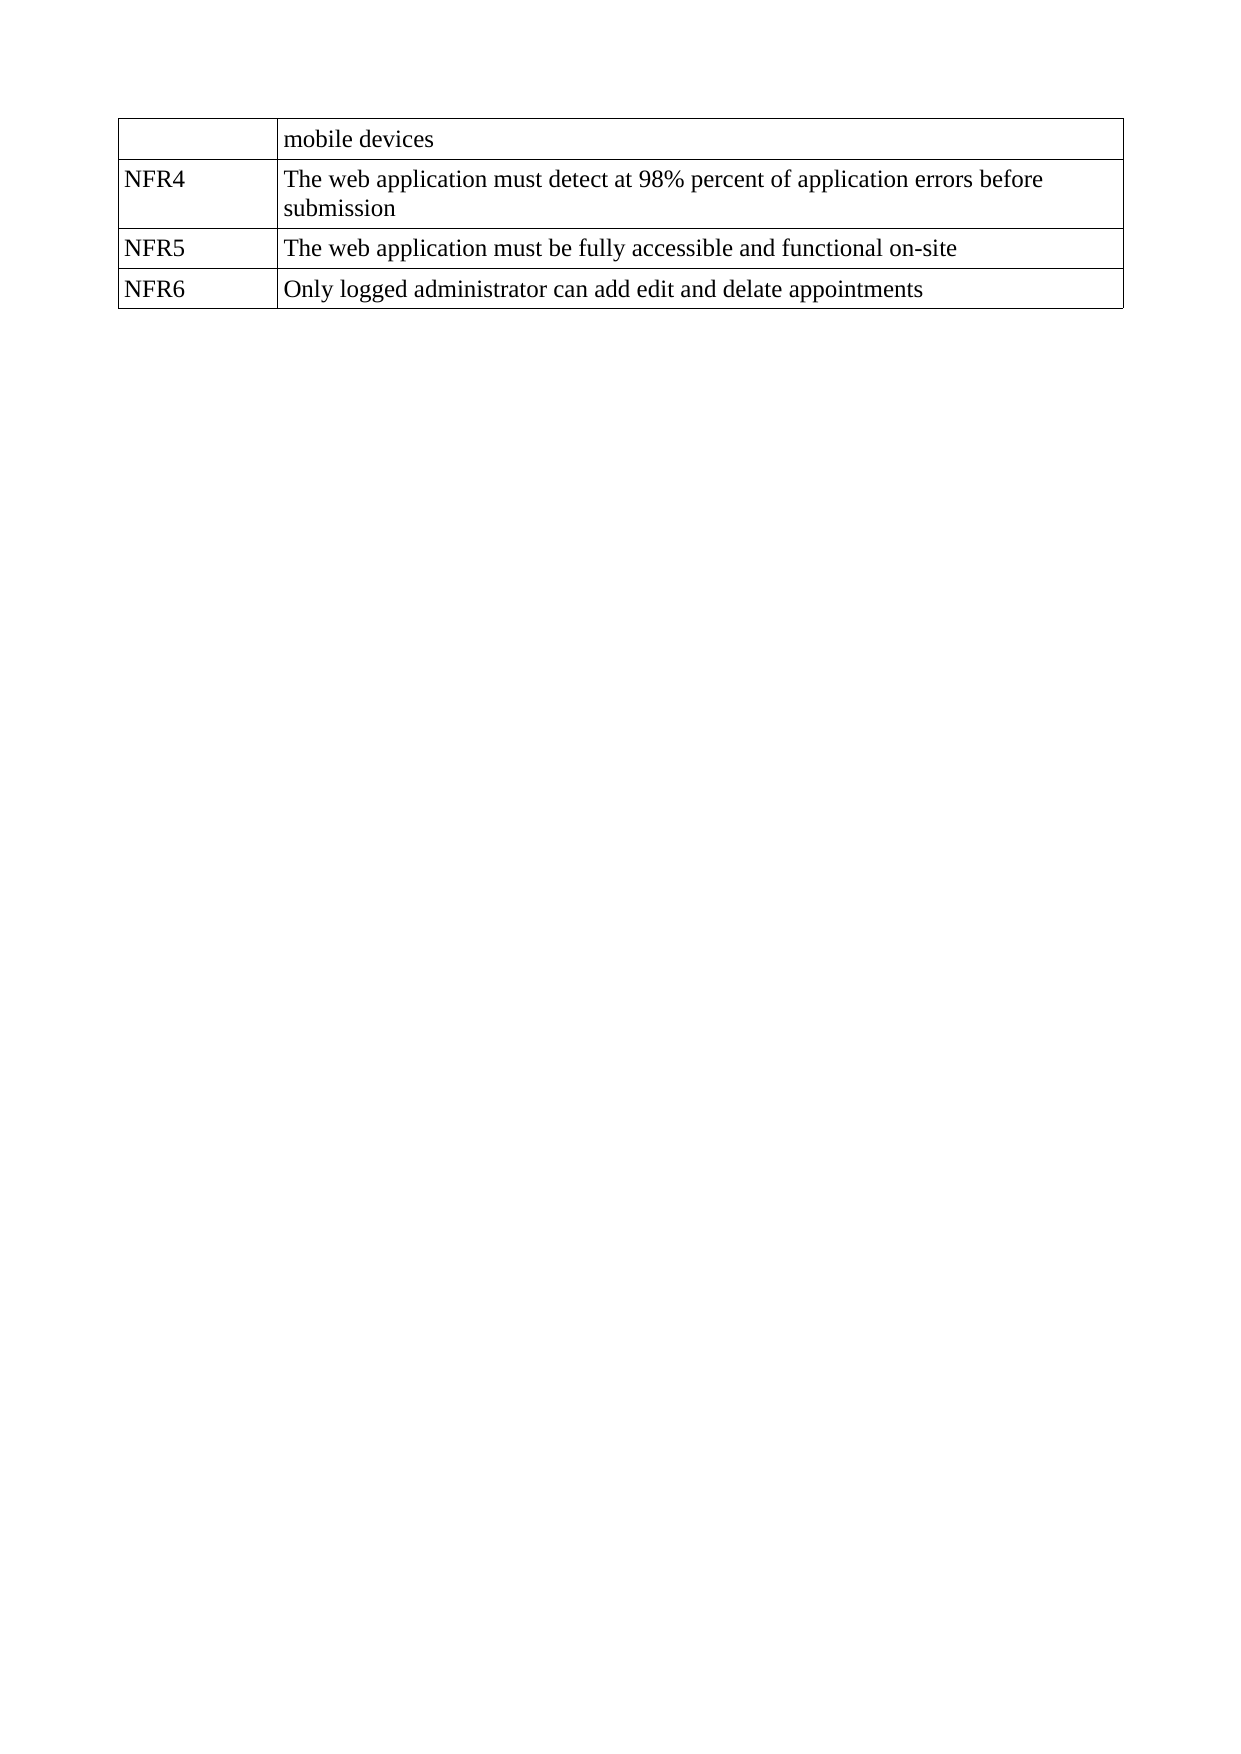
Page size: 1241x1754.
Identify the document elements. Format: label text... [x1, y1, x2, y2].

table_cell NFR4 [119, 160, 277, 227]
table_cell The web application must detect at 98% percent of application errors before submission [278, 160, 1123, 227]
table_cell mobile devices [278, 119, 1123, 158]
table_cell Only logged administrator can add edit and delate appointments [278, 269, 1123, 308]
table_cell NFR5 [119, 229, 277, 268]
table_cell The web application must be fully accessible and functional on-site [278, 229, 1123, 268]
table_cell NFR6 [119, 269, 277, 308]
table_cell [119, 119, 277, 158]
